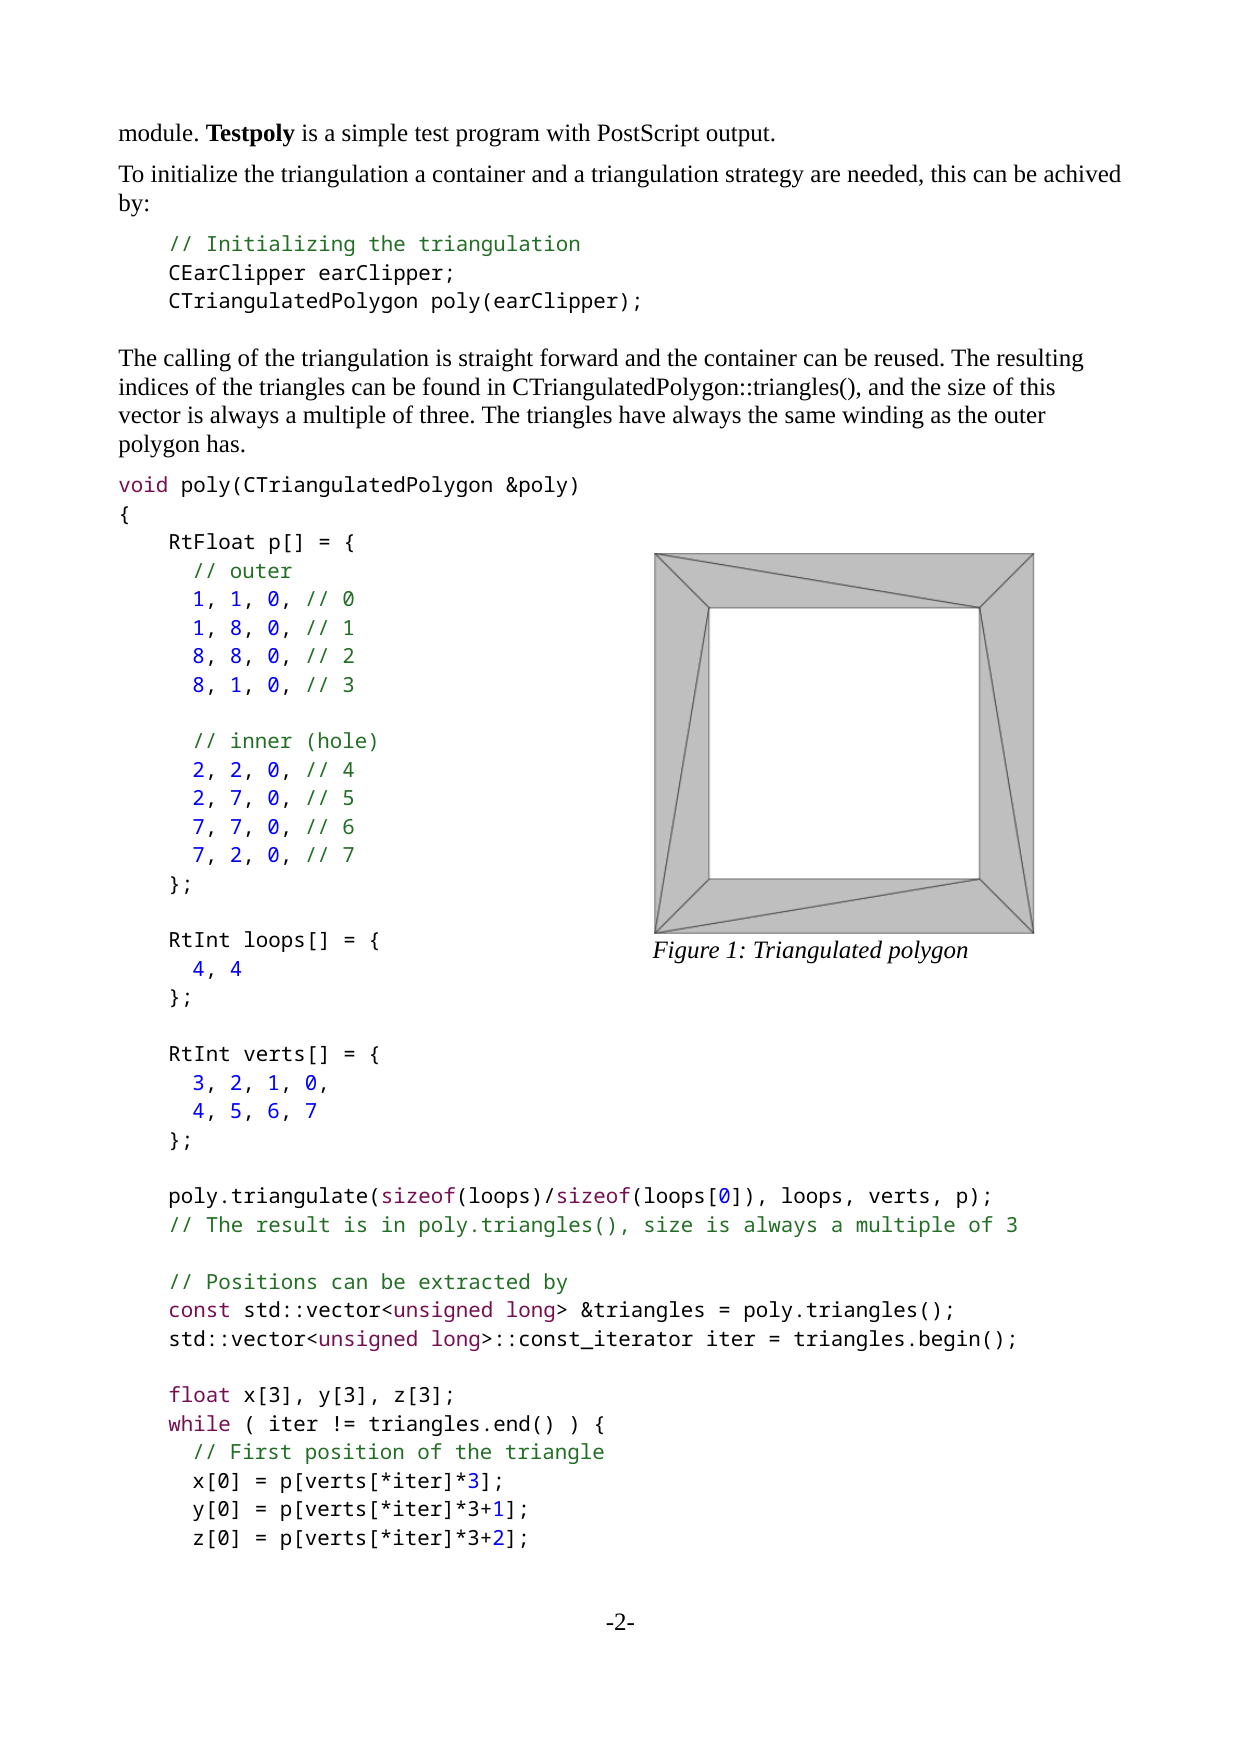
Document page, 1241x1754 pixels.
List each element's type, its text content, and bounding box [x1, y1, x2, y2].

text }; [118, 1125, 1122, 1153]
text To initialize the triangulation a container and a triangulation strategy are needed, this can be achived by: [118, 159, 1122, 217]
text 8, 8, 0, // 2 [118, 641, 652, 670]
text float x[3], y[3], z[3]; [118, 1381, 1122, 1409]
text while ( iter != triangles.end() ) { [118, 1409, 1122, 1437]
text [1110, 613, 1122, 641]
text [1110, 670, 1122, 698]
text }; [118, 869, 652, 897]
text [1110, 755, 1122, 783]
text [1110, 869, 1122, 897]
text [1110, 727, 1122, 755]
text [1110, 812, 1122, 840]
text z[0] = p[verts[*iter]*3+2]; [118, 1523, 1122, 1551]
text x[0] = p[verts[*iter]*3]; [118, 1466, 1122, 1494]
text 1, 1, 0, // 0 [118, 584, 652, 613]
text RtInt loops[] = { [118, 926, 652, 954]
text [1110, 584, 1122, 613]
text 7, 7, 0, // 6 [118, 812, 652, 840]
text CEarClipper earClipper; [118, 258, 1122, 286]
text const std::vector<unsigned long> &triangles = poly.triangles(); [118, 1295, 1122, 1324]
text [1110, 556, 1122, 584]
text { [118, 499, 1122, 527]
text // Initializing the triangulation [118, 229, 1122, 258]
text // The result is in poly.triangles(), size is always a multiple of 3 [118, 1210, 1122, 1238]
text RtFloat p[] = { [118, 527, 1122, 564]
text // First position of the triangle [118, 1437, 1122, 1466]
text // Positions can be extracted by [118, 1267, 1122, 1295]
text 4, 5, 6, 7 [118, 1096, 1122, 1125]
text std::vector<unsigned long>::const_iterator iter = triangles.begin(); [118, 1324, 1122, 1352]
text }; [118, 982, 1122, 1011]
text 4, 4 [118, 954, 1122, 982]
text The calling of the triangulation is straight forward and the container can be reused. The resulting indices of the triangles can be found in CTriangulatedPolygon::triangles(), and the size of this vector is always a multiple of three. The triangles have always the same winding as the outer polygon has. [118, 343, 1122, 458]
picture [652, 551, 1035, 936]
text CTriangulatedPolygon poly(earClipper); [118, 286, 1122, 315]
text 2, 2, 0, // 4 [118, 755, 652, 783]
text 3, 2, 1, 0, [118, 1068, 1122, 1096]
text RtInt verts[] = { [118, 1039, 1122, 1068]
text 1, 8, 0, // 1 [118, 613, 652, 641]
text void poly(CTriangulatedPolygon &poly) [118, 471, 1122, 499]
text // inner (hole) [118, 727, 652, 755]
text // outer [118, 556, 652, 584]
text 2, 7, 0, // 5 [118, 783, 652, 812]
text 8, 1, 0, // 3 [118, 670, 652, 698]
text 7, 2, 0, // 7 [118, 840, 652, 869]
text y[0] = p[verts[*iter]*3+1]; [118, 1494, 1122, 1523]
text module. Testpoly is a simple test program with PostScript output. [118, 118, 1122, 147]
text [1110, 641, 1122, 670]
text poly.triangulate(sizeof(loops)/sizeof(loops[0]), loops, verts, p); [118, 1182, 1122, 1210]
text [1110, 783, 1122, 812]
text [1110, 840, 1122, 869]
text Figure 1: Triangulated polygon [652, 564, 1110, 964]
